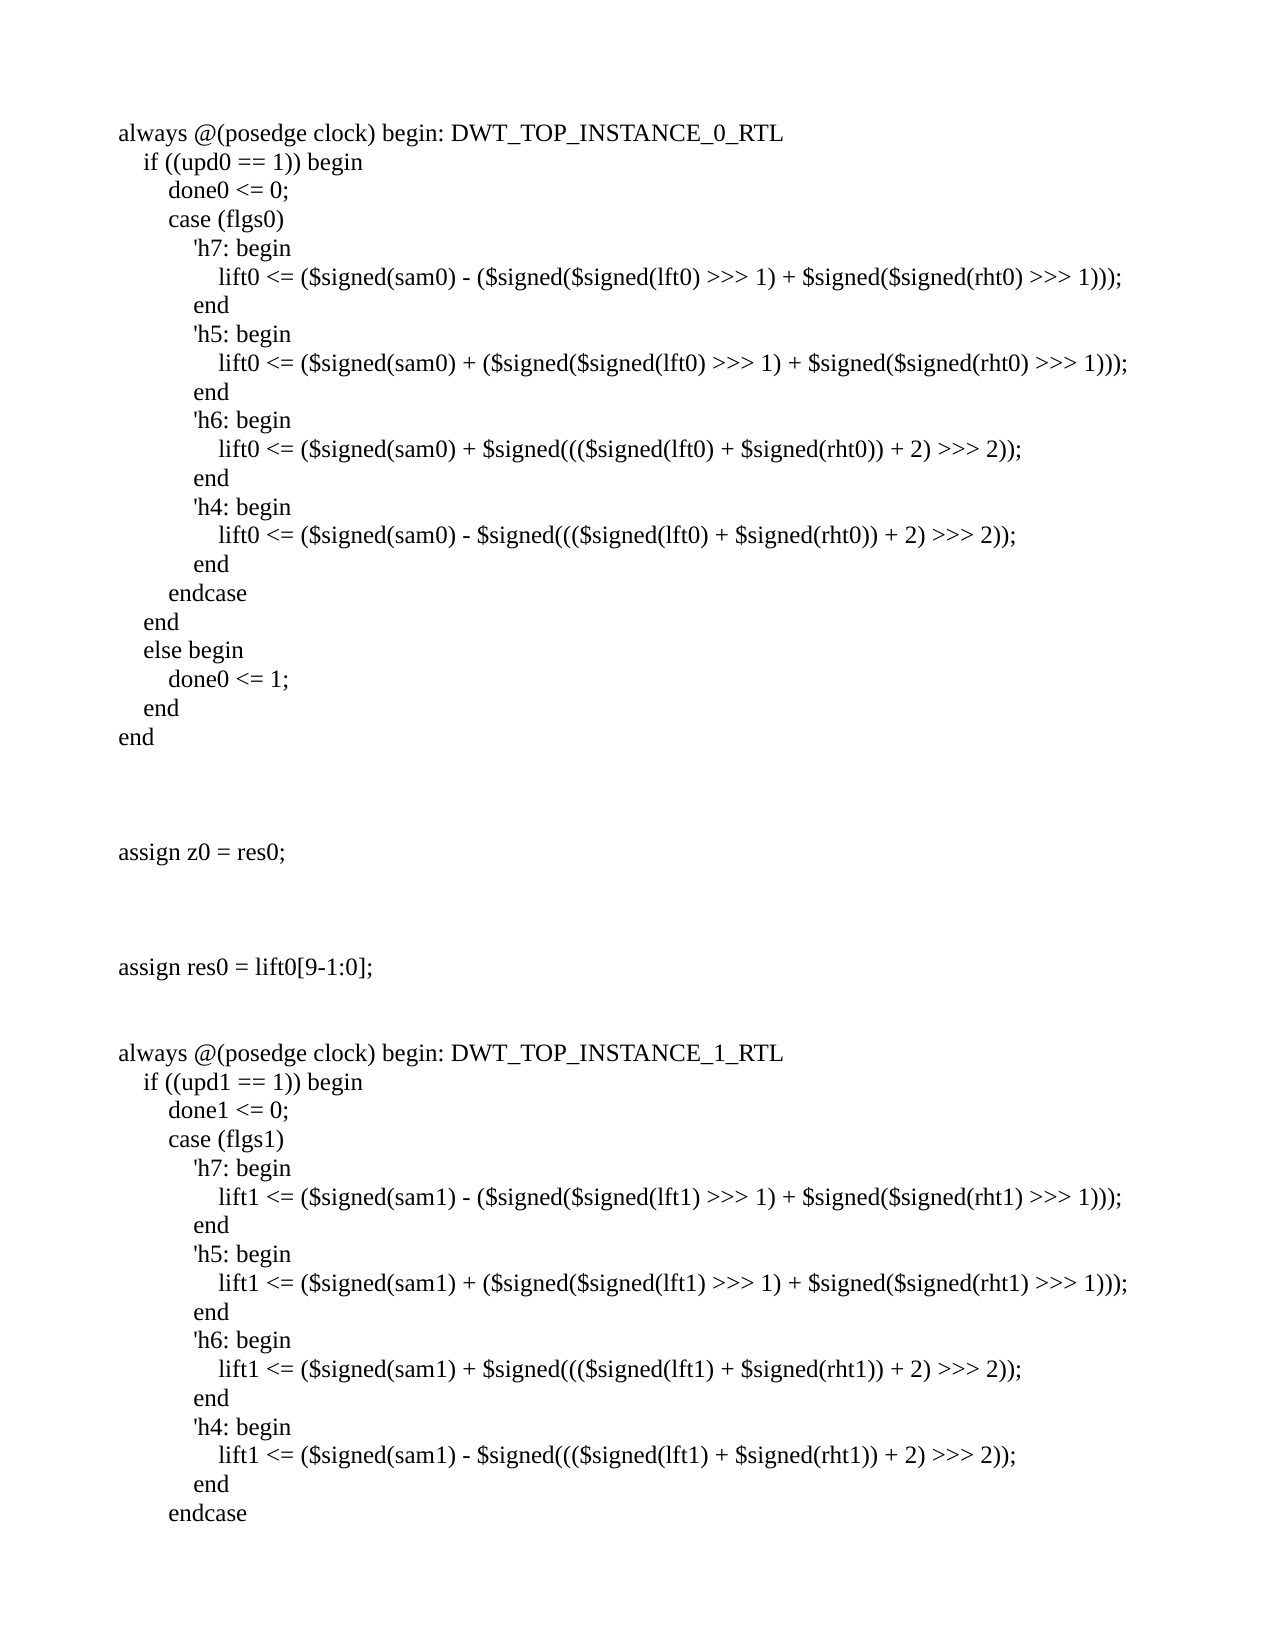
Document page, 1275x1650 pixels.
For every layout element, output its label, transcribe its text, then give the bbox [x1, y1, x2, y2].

text else begin [118, 636, 1157, 664]
text done1 <= 0; [118, 1096, 1157, 1124]
text endcase [118, 1498, 1157, 1527]
text lift1 <= ($signed(sam1) + $signed((($signed(lft1) + $signed(rht1)) + 2) >>> 2)); [118, 1354, 1157, 1383]
text end [118, 607, 1157, 636]
text 'h5: begin [118, 1239, 1157, 1268]
text lift0 <= ($signed(sam0) + $signed((($signed(lft0) + $signed(rht0)) + 2) >>> 2)); [118, 434, 1157, 463]
text assign z0 = res0; [118, 837, 1157, 866]
text 'h7: begin [118, 233, 1157, 262]
text lift1 <= ($signed(sam1) + ($signed($signed(lft1) >>> 1) + $signed($signed(rht1) >>> 1))); [118, 1268, 1157, 1297]
text lift0 <= ($signed(sam0) - ($signed($signed(lft0) >>> 1) + $signed($signed(rht0) >>> 1))); [118, 262, 1157, 291]
text always @(posedge clock) begin: DWT_TOP_INSTANCE_0_RTL [118, 118, 1157, 147]
text case (flgs0) [118, 204, 1157, 233]
text end [118, 1469, 1157, 1498]
text end [118, 693, 1157, 722]
text if ((upd0 == 1)) begin [118, 147, 1157, 176]
text lift0 <= ($signed(sam0) + ($signed($signed(lft0) >>> 1) + $signed($signed(rht0) >>> 1))); [118, 348, 1157, 377]
text end [118, 291, 1157, 319]
text lift0 <= ($signed(sam0) - $signed((($signed(lft0) + $signed(rht0)) + 2) >>> 2)); [118, 521, 1157, 549]
text 'h6: begin [118, 1326, 1157, 1354]
text 'h4: begin [118, 1412, 1157, 1441]
text lift1 <= ($signed(sam1) - ($signed($signed(lft1) >>> 1) + $signed($signed(rht1) >>> 1))); [118, 1182, 1157, 1211]
text 'h5: begin [118, 319, 1157, 348]
text 'h4: begin [118, 492, 1157, 521]
text done0 <= 1; [118, 664, 1157, 693]
text endcase [118, 578, 1157, 607]
text if ((upd1 == 1)) begin [118, 1067, 1157, 1096]
text assign res0 = lift0[9-1:0]; [118, 952, 1157, 981]
text always @(posedge clock) begin: DWT_TOP_INSTANCE_1_RTL [118, 1038, 1157, 1067]
text case (flgs1) [118, 1124, 1157, 1153]
text end [118, 1211, 1157, 1239]
text lift1 <= ($signed(sam1) - $signed((($signed(lft1) + $signed(rht1)) + 2) >>> 2)); [118, 1441, 1157, 1469]
text end [118, 377, 1157, 406]
text end [118, 722, 1157, 751]
text 'h7: begin [118, 1153, 1157, 1182]
text end [118, 549, 1157, 578]
text 'h6: begin [118, 406, 1157, 434]
text end [118, 1383, 1157, 1412]
text end [118, 463, 1157, 492]
text end [118, 1297, 1157, 1326]
text done0 <= 0; [118, 176, 1157, 204]
